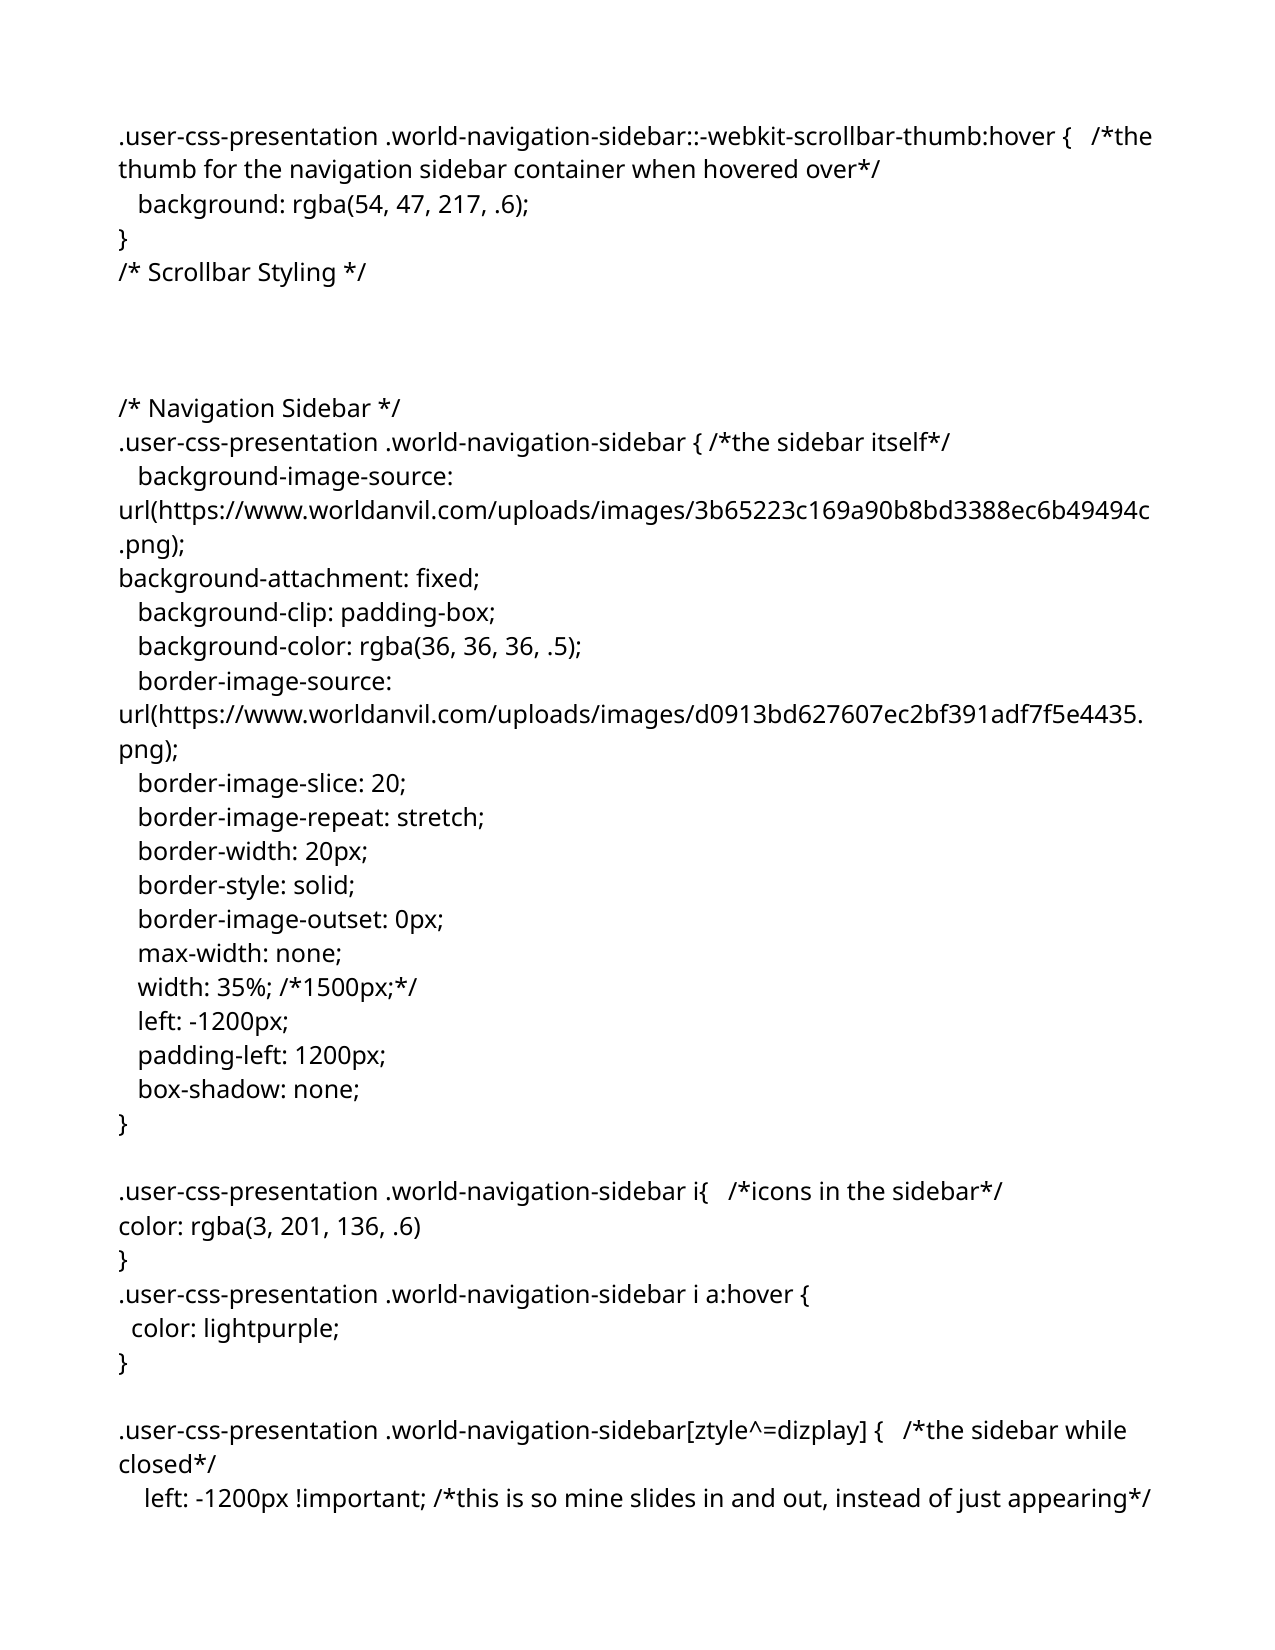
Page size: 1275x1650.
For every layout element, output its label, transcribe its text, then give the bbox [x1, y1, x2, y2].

text width: 35%; /*1500px;*/ [118, 970, 1157, 1004]
text color: lightpurple; [118, 1310, 1157, 1344]
text } [118, 1106, 1157, 1140]
text border-style: solid; [118, 867, 1157, 902]
text /* Scrollbar Styling */ [118, 254, 1157, 288]
text .user-css-presentation .world-navigation-sidebar::-webkit-scrollbar-thumb:hover { /*the thumb for the navigation sidebar container when hovered over*/ [118, 118, 1157, 186]
text /* Navigation Sidebar */ [118, 391, 1157, 425]
text background-clip: padding-box; [118, 595, 1157, 629]
text max-width: none; [118, 936, 1157, 970]
text .user-css-presentation .world-navigation-sidebar[ztyle^=dizplay] { /*the sidebar while closed*/ [118, 1412, 1157, 1481]
text .user-css-presentation .world-navigation-sidebar { /*the sidebar itself*/ [118, 425, 1157, 459]
text left: -1200px; [118, 1004, 1157, 1038]
text .user-css-presentation .world-navigation-sidebar i a:hover { [118, 1276, 1157, 1310]
text box-shadow: none; [118, 1072, 1157, 1106]
text border-image-source: url(https://www.worldanvil.com/uploads/images/d0913bd627607ec2bf391adf7f5e4435.png); [118, 663, 1157, 765]
text border-image-repeat: stretch; [118, 799, 1157, 833]
text background-color: rgba(36, 36, 36, .5); [118, 629, 1157, 663]
text padding-left: 1200px; [118, 1038, 1157, 1072]
text left: -1200px !important; /*this is so mine slides in and out, instead of just appearing*/ [118, 1481, 1157, 1515]
text background-attachment: fixed; [118, 561, 1157, 595]
text } [118, 1344, 1157, 1378]
text } [118, 1242, 1157, 1276]
text .user-css-presentation .world-navigation-sidebar i{ /*icons in the sidebar*/ [118, 1174, 1157, 1208]
text border-image-slice: 20; [118, 765, 1157, 799]
text border-image-outset: 0px; [118, 902, 1157, 936]
text background-image-source: url(https://www.worldanvil.com/uploads/images/3b65223c169a90b8bd3388ec6b49494c.png); [118, 459, 1157, 561]
text color: rgba(3, 201, 136, .6) [118, 1208, 1157, 1242]
text background: rgba(54, 47, 217, .6); [118, 186, 1157, 220]
text } [118, 220, 1157, 254]
text border-width: 20px; [118, 833, 1157, 867]
